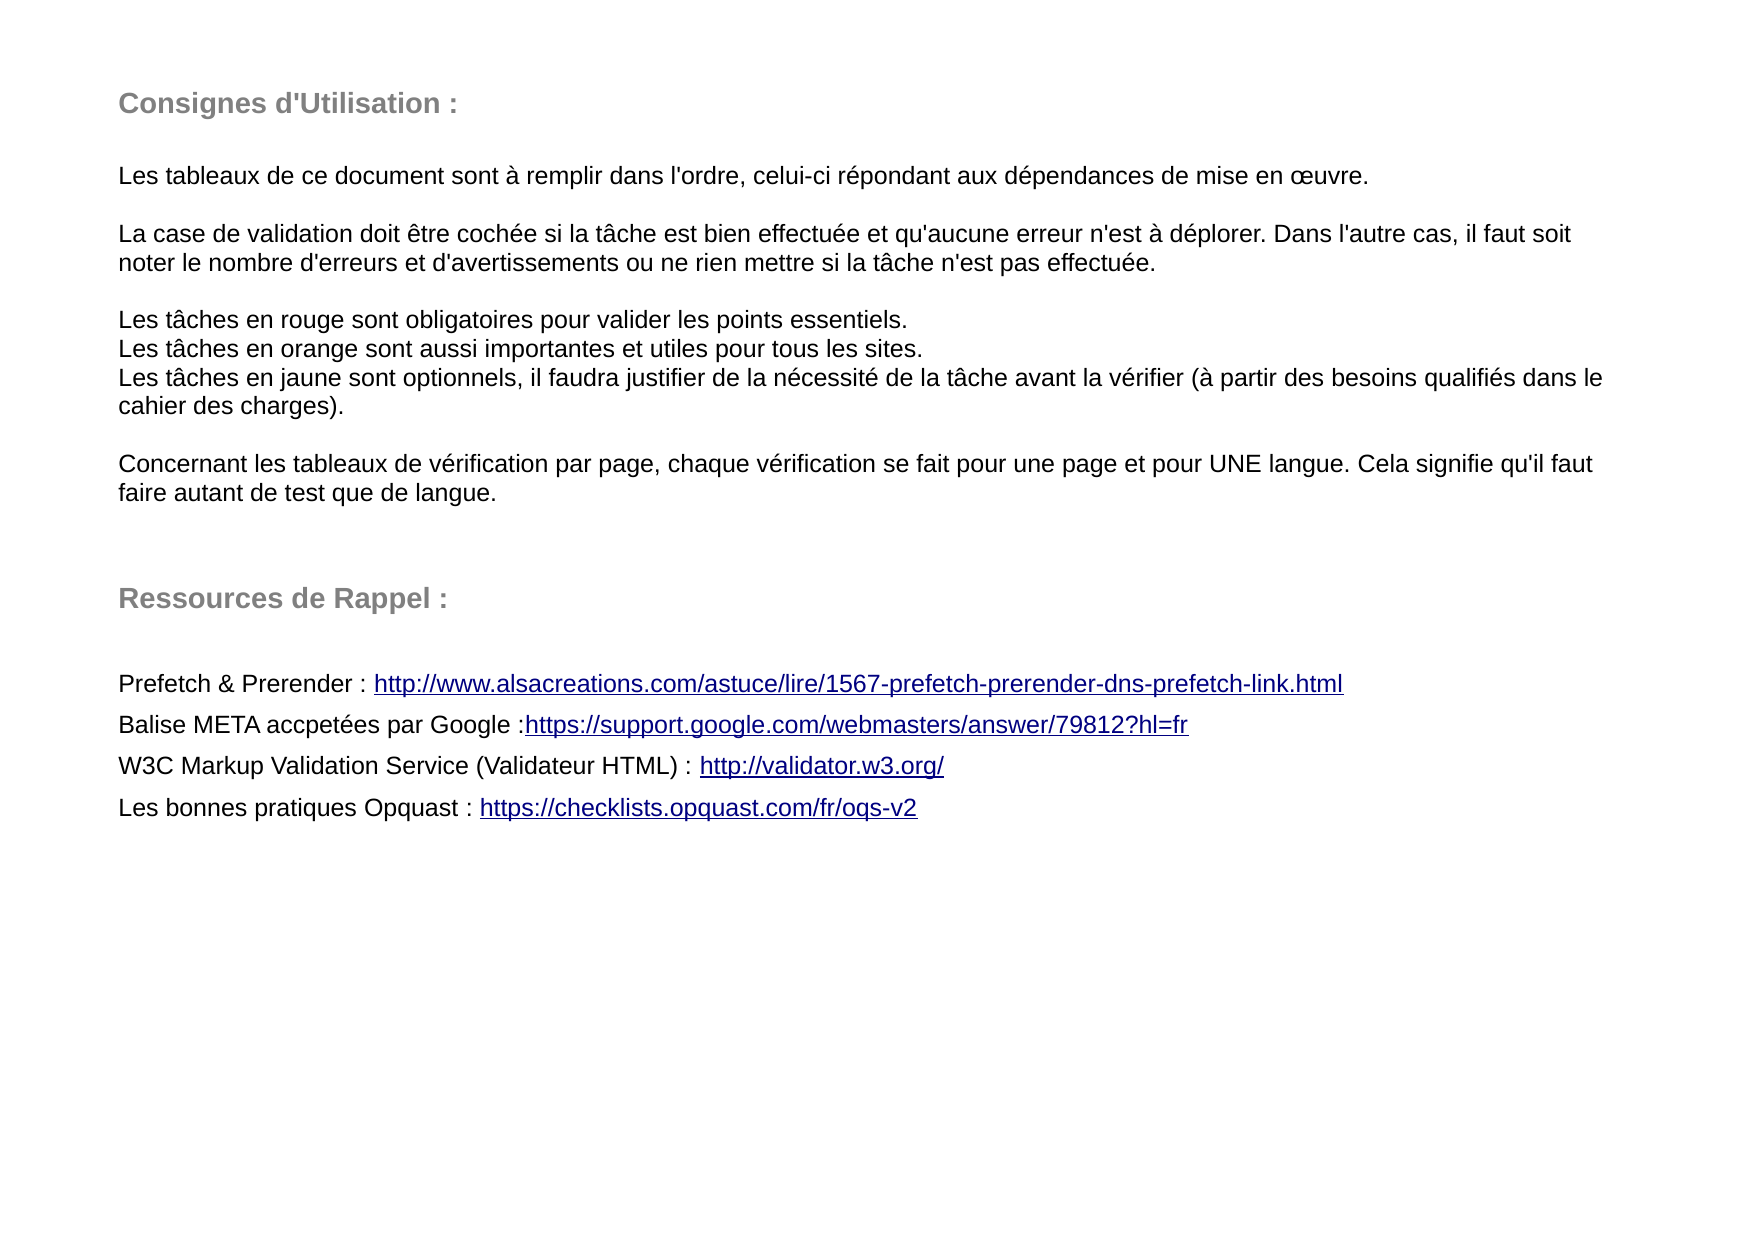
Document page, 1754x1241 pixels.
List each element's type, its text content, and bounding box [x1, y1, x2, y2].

text Balise META accpetées par Google :https://support.google.com/webmasters/answer/79812?hl=fr [118, 710, 1636, 739]
text Concernant les tableaux de vérification par page, chaque vérification se fait pour une page et pour UNE langue. Cela signifie qu'il faut faire autant de test que de langue. [118, 449, 1636, 506]
text Les tâches en jaune sont optionnels, il faudra justifier de la nécessité de la tâche avant la vérifier (à partir des besoins qualifiés dans le cahier des charges). [118, 362, 1636, 420]
text Les bonnes pratiques Opquast : https://checklists.opquast.com/fr/oqs-v2 [118, 792, 1636, 821]
text Les tâches en rouge sont obligatoires pour valider les points essentiels. [118, 305, 1636, 334]
subtitle Consignes d'Utilisation : [118, 86, 1636, 120]
text W3C Markup Validation Service (Validateur HTML) : http://validator.w3.org/ [118, 751, 1636, 780]
text Les tableaux de ce document sont à remplir dans l'ordre, celui-ci répondant aux dépendances de mise en œuvre. [118, 161, 1636, 190]
text La case de validation doit être cochée si la tâche est bien effectuée et qu'aucune erreur n'est à déplorer. Dans l'autre cas, il faut soit noter le nombre d'erreurs et d'avertissements ou ne rien mettre si la tâche n'est pas effectuée. [118, 219, 1636, 276]
text Prefetch & Prerender : http://www.alsacreations.com/astuce/lire/1567-prefetch-prerender-dns-prefetch-link.html [118, 669, 1636, 697]
text Les tâches en orange sont aussi importantes et utiles pour tous les sites. [118, 334, 1636, 362]
subtitle Ressources de Rappel : [118, 581, 1636, 615]
